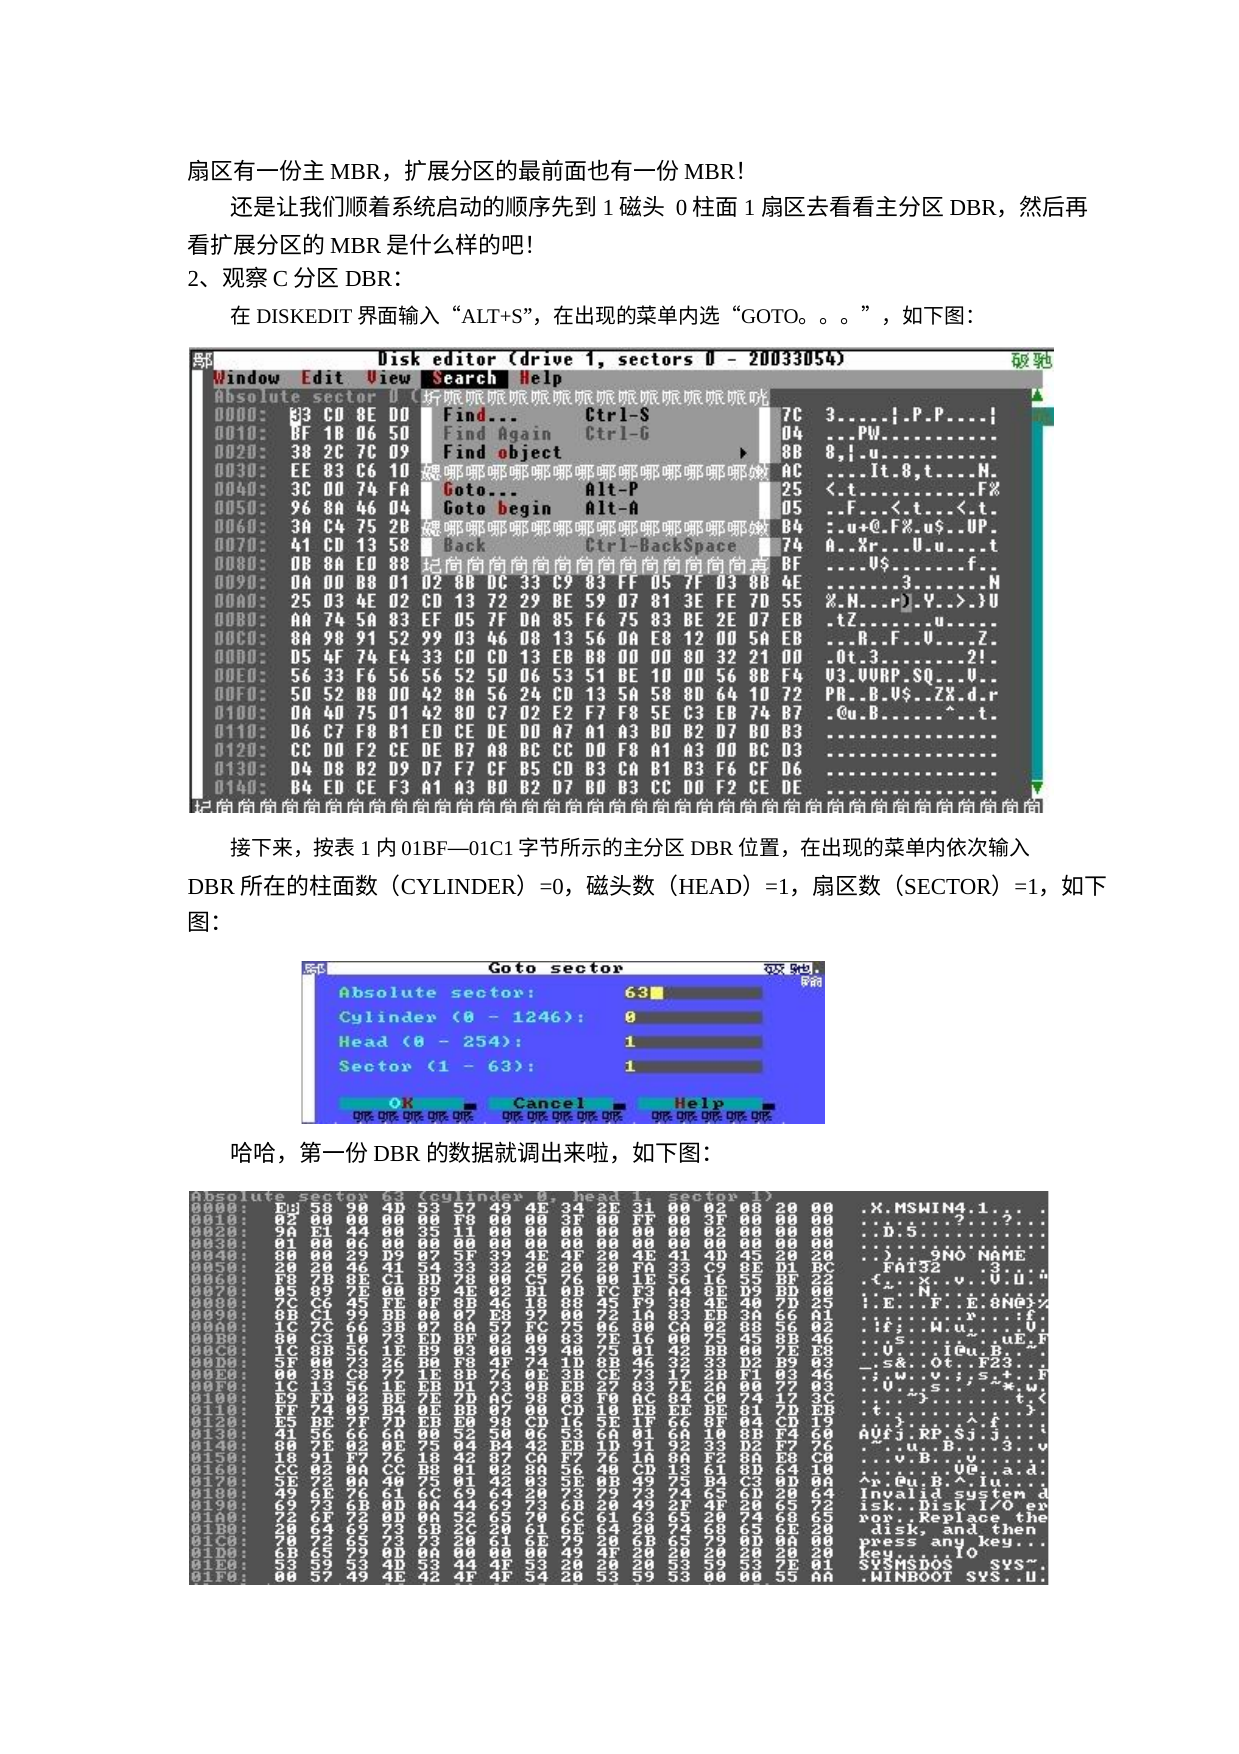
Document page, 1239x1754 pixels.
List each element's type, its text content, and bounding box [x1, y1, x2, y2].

text 哈哈，第一份 DBR 的数据就调出来啦，如下图： [230, 1137, 1225, 1168]
text DBR 所在的柱面数（CYLINDER）=0，磁头数（HEAD）=1，扇区数（SECTOR）=1，如下 [187, 864, 1225, 902]
text 图： [187, 902, 1225, 938]
picture [301, 961, 825, 1124]
text 看扩展分区的 MBR 是什么样的吧！ [187, 223, 1225, 261]
picture [189, 1191, 1049, 1585]
text 还是让我们顺着系统启动的顺序先到 1 磁头 0 柱面 1 扇区去看看主分区 DBR，然后再 [230, 184, 1225, 223]
text 扇区有一份主 MBR，扩展分区的最前面也有一份 MBR！ [187, 158, 1225, 184]
picture [189, 347, 1054, 813]
text 2、观察 C 分区 DBR： [187, 261, 1225, 293]
text 接下来，按表 1 内 01BF—01C1 字节所示的主分区 DBR 位置，在出现的菜单内依次输入 [230, 820, 1225, 864]
text 在 DISKEDIT 界面输入“ALT+S”，在出现的菜单内选“GOTO。。。”，如下图： [230, 293, 1225, 332]
